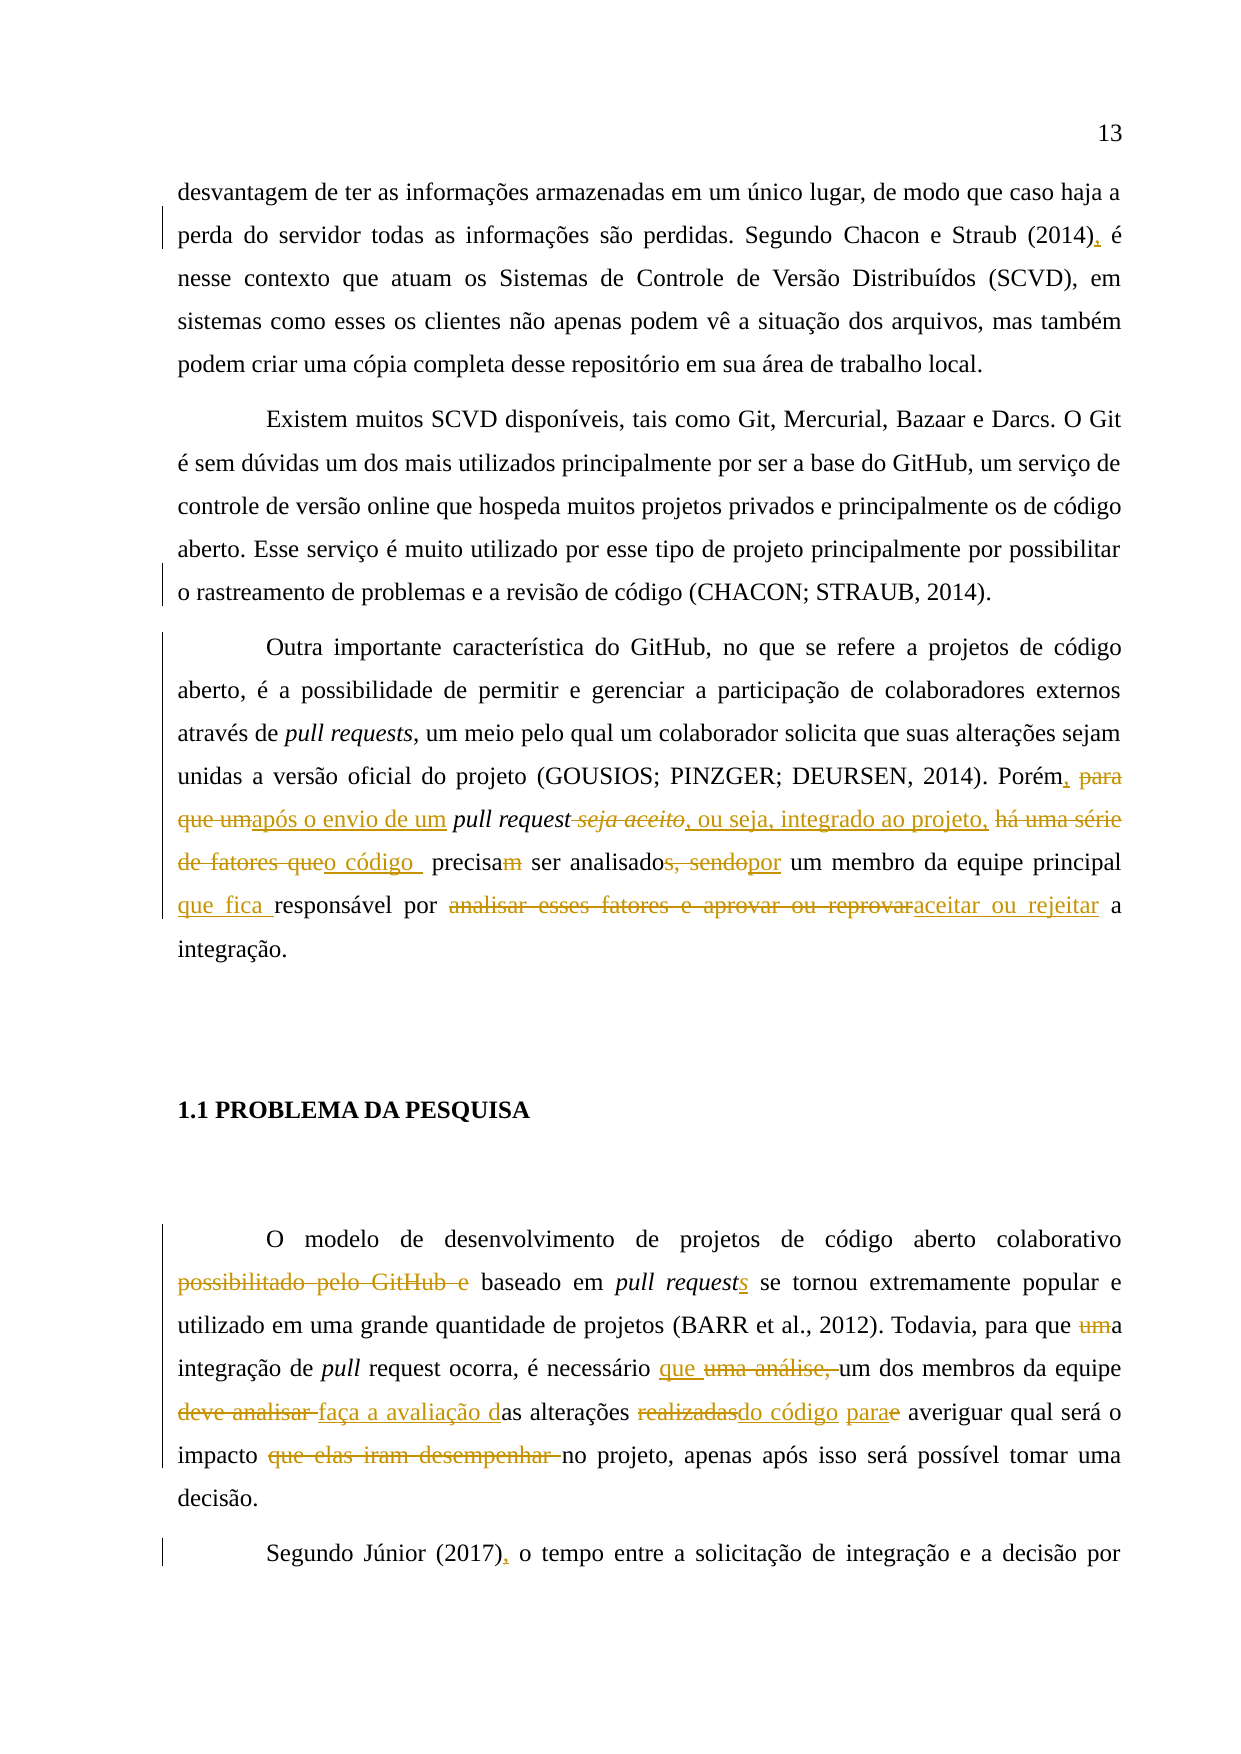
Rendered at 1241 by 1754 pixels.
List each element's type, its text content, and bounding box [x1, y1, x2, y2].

text 1.1 Problema da pesquisa [177, 1095, 1122, 1124]
text O modelo de desenvolvimento de projetos de código aberto colaborativo baseado em pull requests se tornou extremamente popular e utilizado em uma grande quantidade de projetos (BARR et al., 2012). Todavia, para que a integração de pull request ocorra, é necessário que um dos membros da equipe faça a avaliação das alterações do código para averiguar qual será o impacto no projeto, apenas após isso será possível tomar uma decisão. [177, 1224, 1122, 1512]
text Existem muitos SCVD disponíveis, tais como Git, Mercurial, Bazaar e Darcs. O Git é sem dúvidas um dos mais utilizados principalmente por ser a base do GitHub, um serviço de controle de versão online que hospeda muitos projetos privados e principalmente os de código aberto. Esse serviço é muito utilizado por esse tipo de projeto principalmente por possibilitar o rastreamento de problemas e a revisão de código (CHACON; STRAUB, 2014). [177, 404, 1122, 606]
text Segundo Júnior (2017), o tempo entre a solicitação de integração e a decisão por [177, 1538, 1122, 1566]
text Outra importante característica do GitHub, no que se refere a projetos de código aberto, é a possibilidade de permitir e gerenciar a participação de colaboradores externos através de pull requests, um meio pelo qual um colaborador solicita que suas alterações sejam unidas a versão oficial do projeto (GOUSIOS; PINZGER; DEURSEN, 2014). Porém, após o envio de um pull request, ou seja, integrado ao projeto, o código precisa ser analisadopor um membro da equipe principal que fica responsável por aceitar ou rejeitar a integração. [177, 632, 1122, 962]
text desvantagem de ter as informações armazenadas em um único lugar, de modo que caso haja a perda do servidor todas as informações são perdidas. Segundo Chacon e Straub (2014), é nesse contexto que atuam os Sistemas de Controle de Versão Distribuídos (SCVD), em sistemas como esses os clientes não apenas podem vê a situação dos arquivos, mas também podem criar uma cópia completa desse repositório em sua área de trabalho local. [177, 177, 1122, 378]
